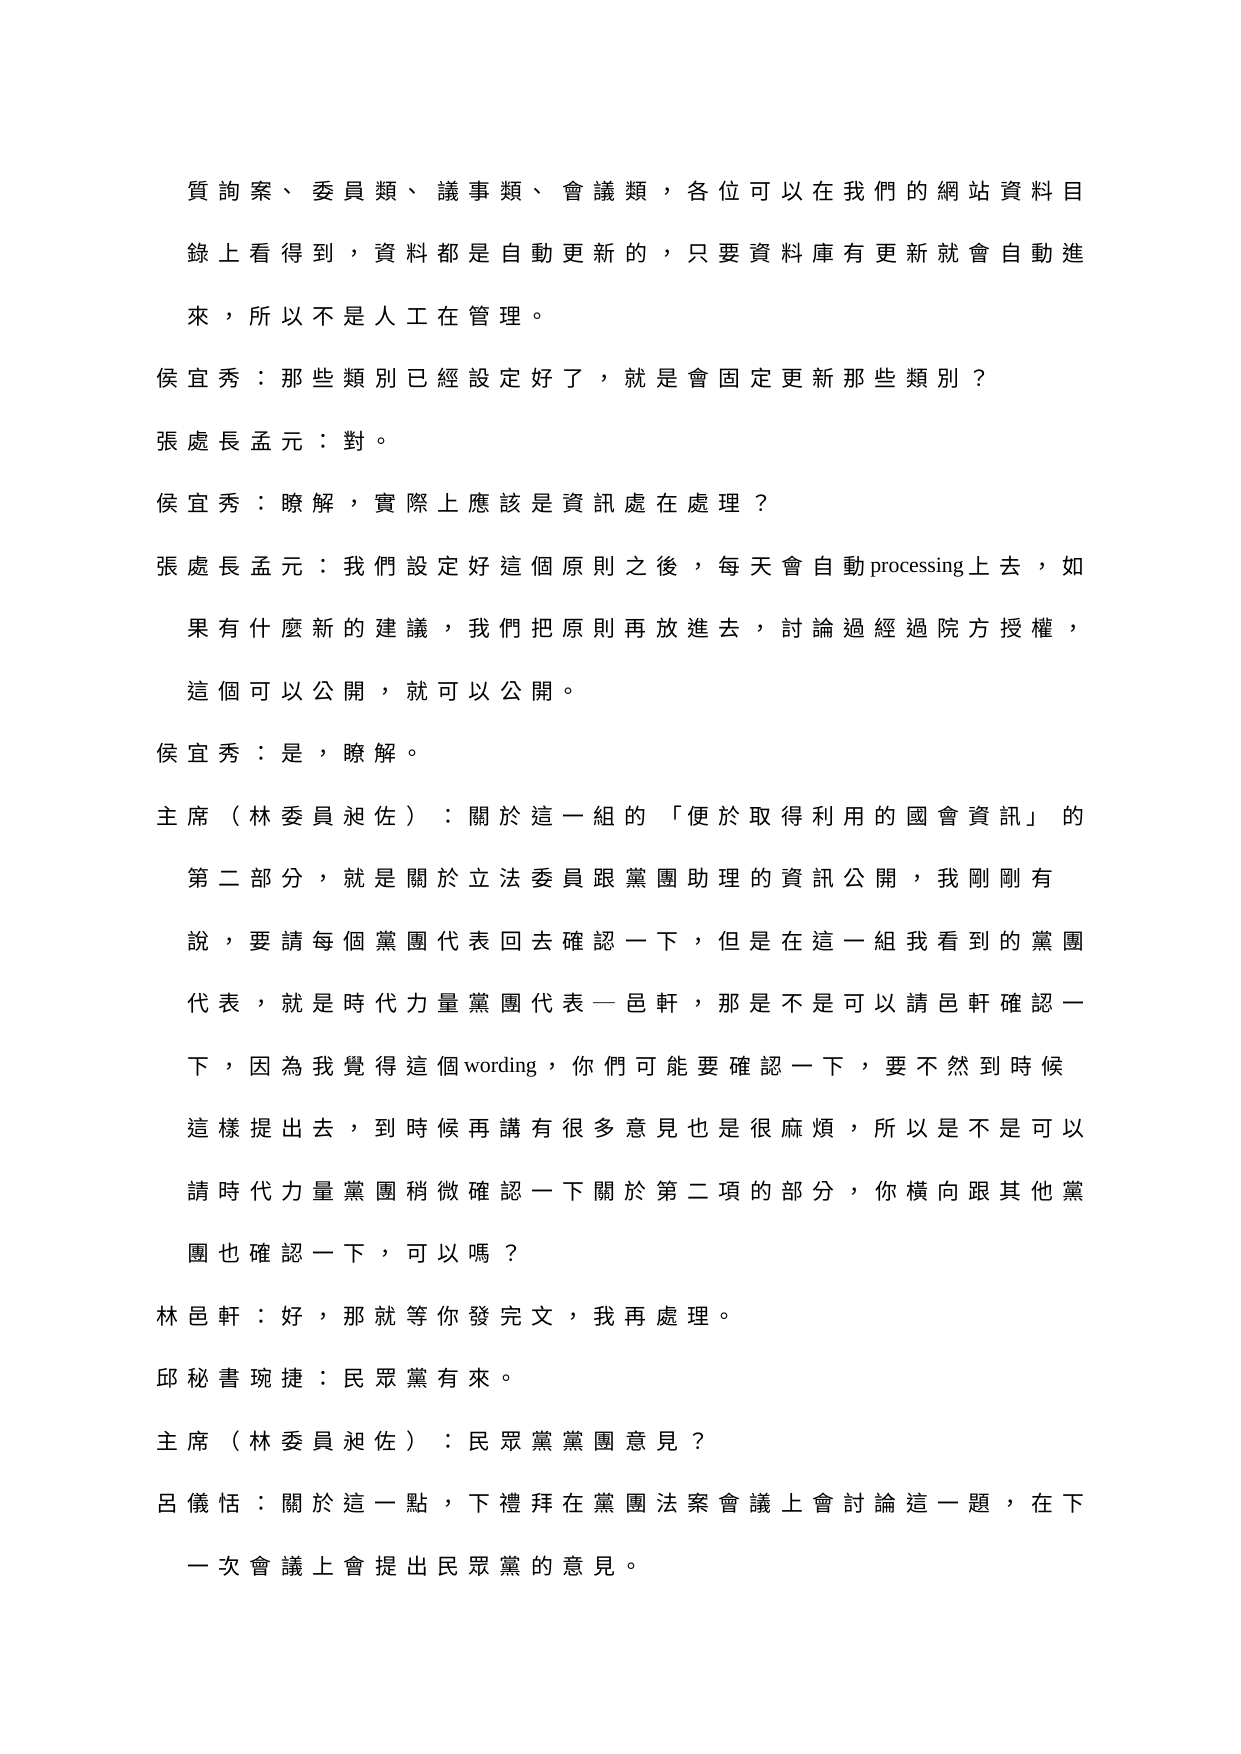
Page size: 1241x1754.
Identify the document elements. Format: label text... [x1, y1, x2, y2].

text 侯宜秀：是，瞭解。 [151, 721, 1089, 783]
text 質詢案、委員類、議事類、會議類，各位可以在我們的網站資料目錄上看得到，資料都是自動更新的，只要資料庫有更新就會自動進來，所以不是人工在管理。 [151, 158, 1089, 346]
text 張處長孟元：對。 [151, 408, 1089, 471]
text 邱秘書琬捷：民眾黨有來。 [151, 1346, 1089, 1408]
text 侯宜秀：那些類別已經設定好了，就是會固定更新那些類別？ [151, 346, 1089, 408]
text 主席（林委員昶佐）：關於這一組的「便於取得利用的國會資訊」的第二部分，就是關於立法委員跟黨團助理的資訊公開，我剛剛有說，要請每個黨團代表回去確認一下，但是在這一組我看到的黨團代表，就是時代力量黨團代表─邑軒，那是不是可以請邑軒確認一下，因為我覺得這個wording，你們可能要確認一下，要不然到時候這樣提出去，到時候再講有很多意見也是很麻煩，所以是不是可以請時代力量黨團稍微確認一下關於第二項的部分，你橫向跟其他黨團也確認一下，可以嗎？ [151, 783, 1089, 1283]
text 張處長孟元：我們設定好這個原則之後，每天會自動processing上去，如果有什麼新的建議，我們把原則再放進去，討論過經過院方授權，這個可以公開，就可以公開。 [151, 533, 1089, 721]
text 主席（林委員昶佐）：民眾黨黨團意見？ [151, 1408, 1089, 1471]
text 侯宜秀：瞭解，實際上應該是資訊處在處理？ [151, 471, 1089, 533]
text 呂儀恬：關於這一點，下禮拜在黨團法案會議上會討論這一題，在下一次會議上會提出民眾黨的意見。 [151, 1471, 1089, 1596]
text 林邑軒：好，那就等你發完文，我再處理。 [151, 1283, 1089, 1346]
